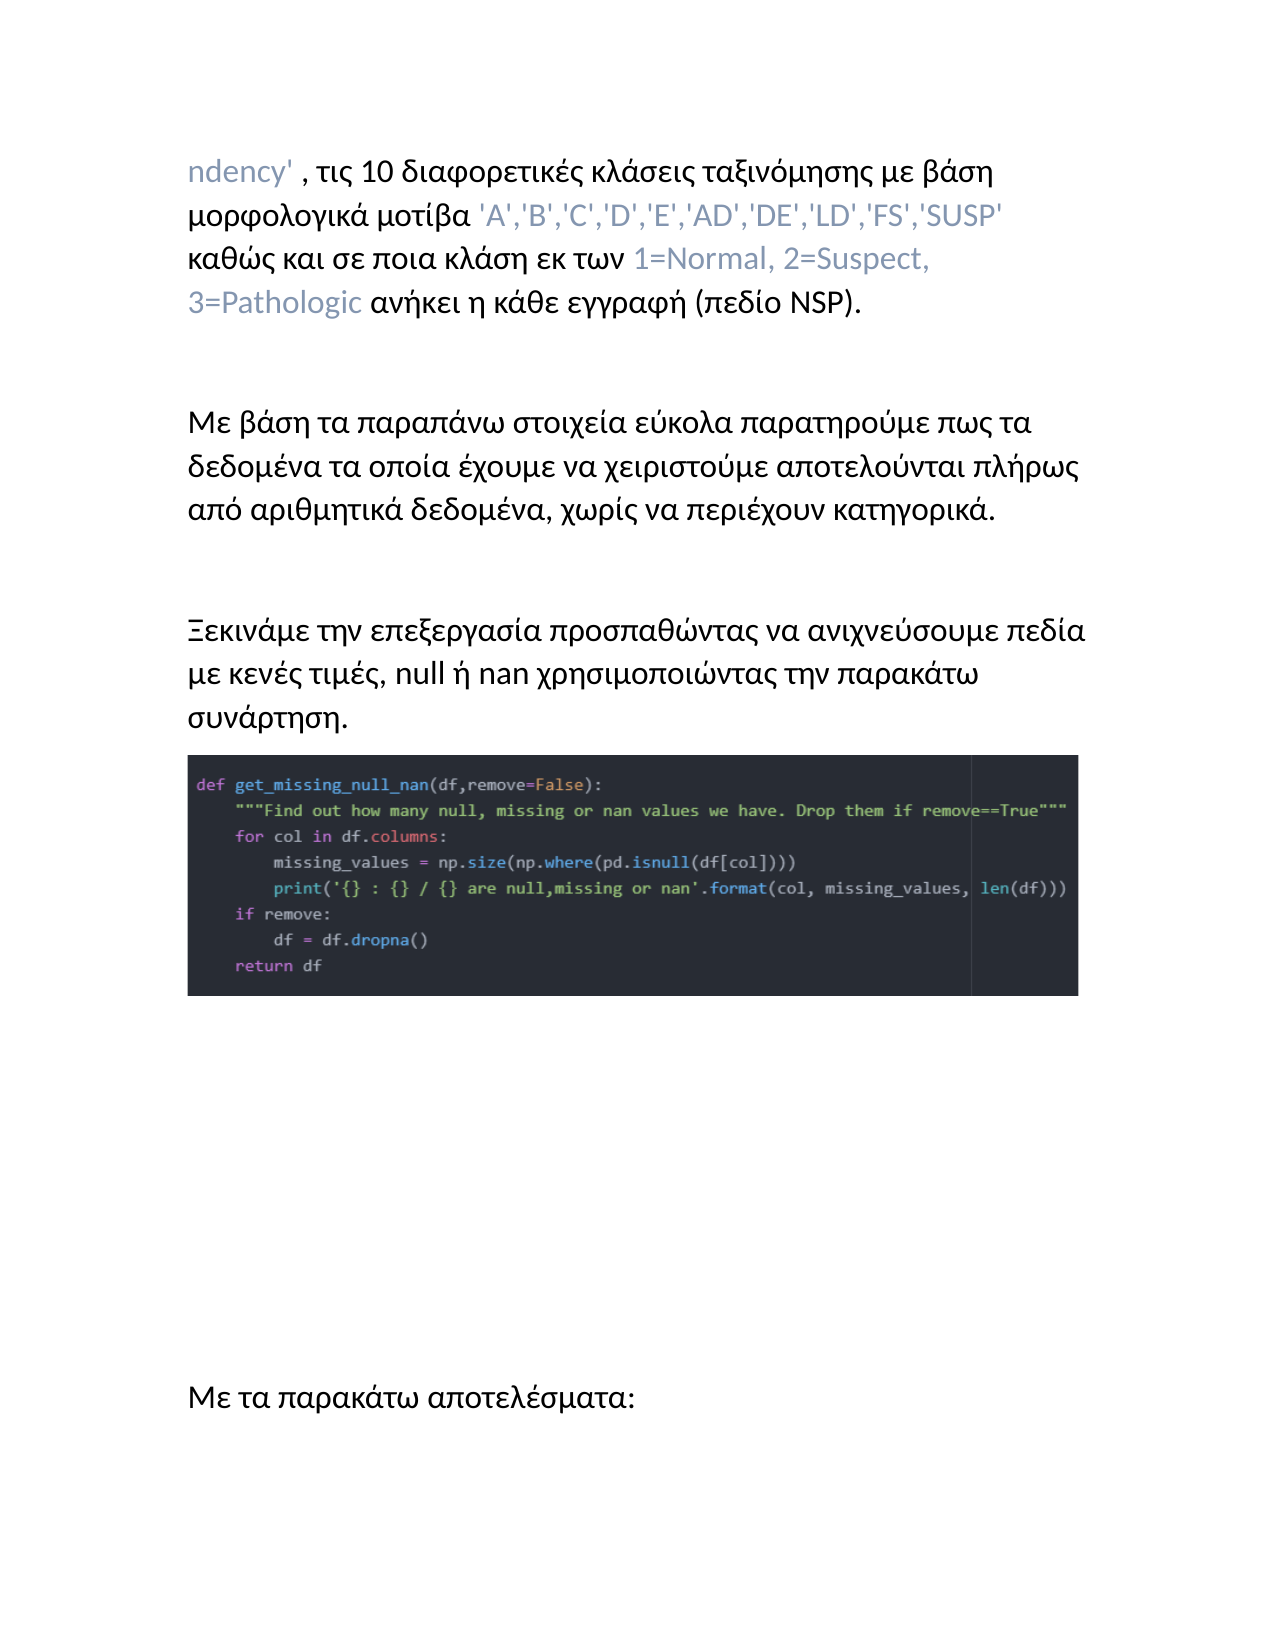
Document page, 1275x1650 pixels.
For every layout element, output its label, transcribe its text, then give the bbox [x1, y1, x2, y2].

text ndency' , τις 10 διαφορετικές κλάσεις ταξινόμησης με βάση μορφολογικά μοτίβα 'A','B','C','D','E','AD','DE','LD','FS','SUSP' καθώς και σε ποια κλάση εκ των 1=Normal, 2=Suspect, 3=Pathologic ανήκει η κάθε εγγραφή (πεδίο NSP). [187, 150, 1087, 321]
text Ξεκινάμε την επεξεργασία προσπαθώντας να ανιχνεύσουμε πεδία με κενές τιμές, null ή nan χρησιμοποιώντας την παρακάτω συνάρτηση. [187, 608, 1087, 736]
text Με βάση τα παραπάνω στοιχεία εύκολα παρατηρούμε πως τα δεδομένα τα οποία έχουμε να χειριστούμε αποτελούνται πλήρως από αριθμητικά δεδομένα, χωρίς να περιέχουν κατηγορικά. [187, 401, 1087, 529]
text Με τα παρακάτω αποτελέσματα: [187, 1376, 1087, 1417]
picture [187, 755, 1079, 996]
